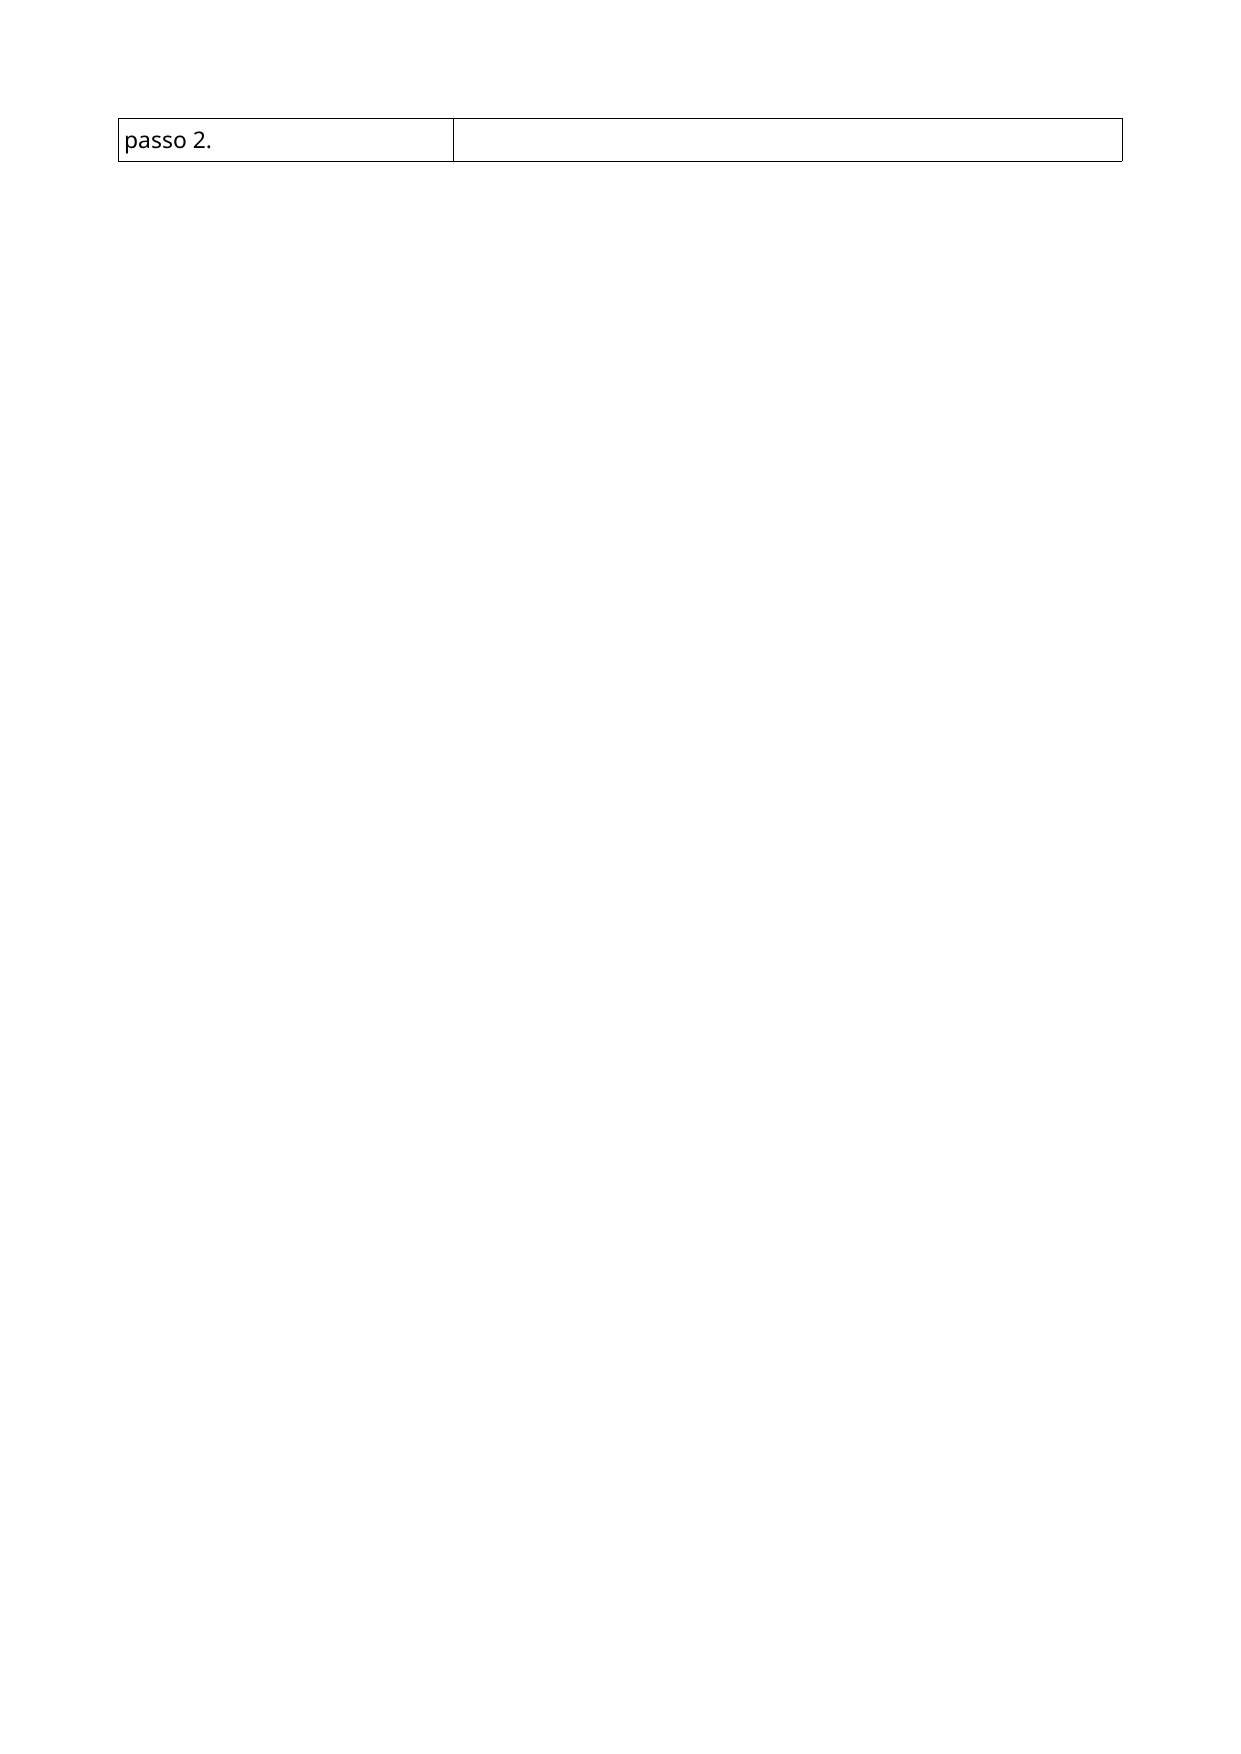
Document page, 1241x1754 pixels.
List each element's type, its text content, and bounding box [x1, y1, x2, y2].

table_cell passo 2. [119, 119, 453, 161]
table_cell [454, 119, 1122, 161]
